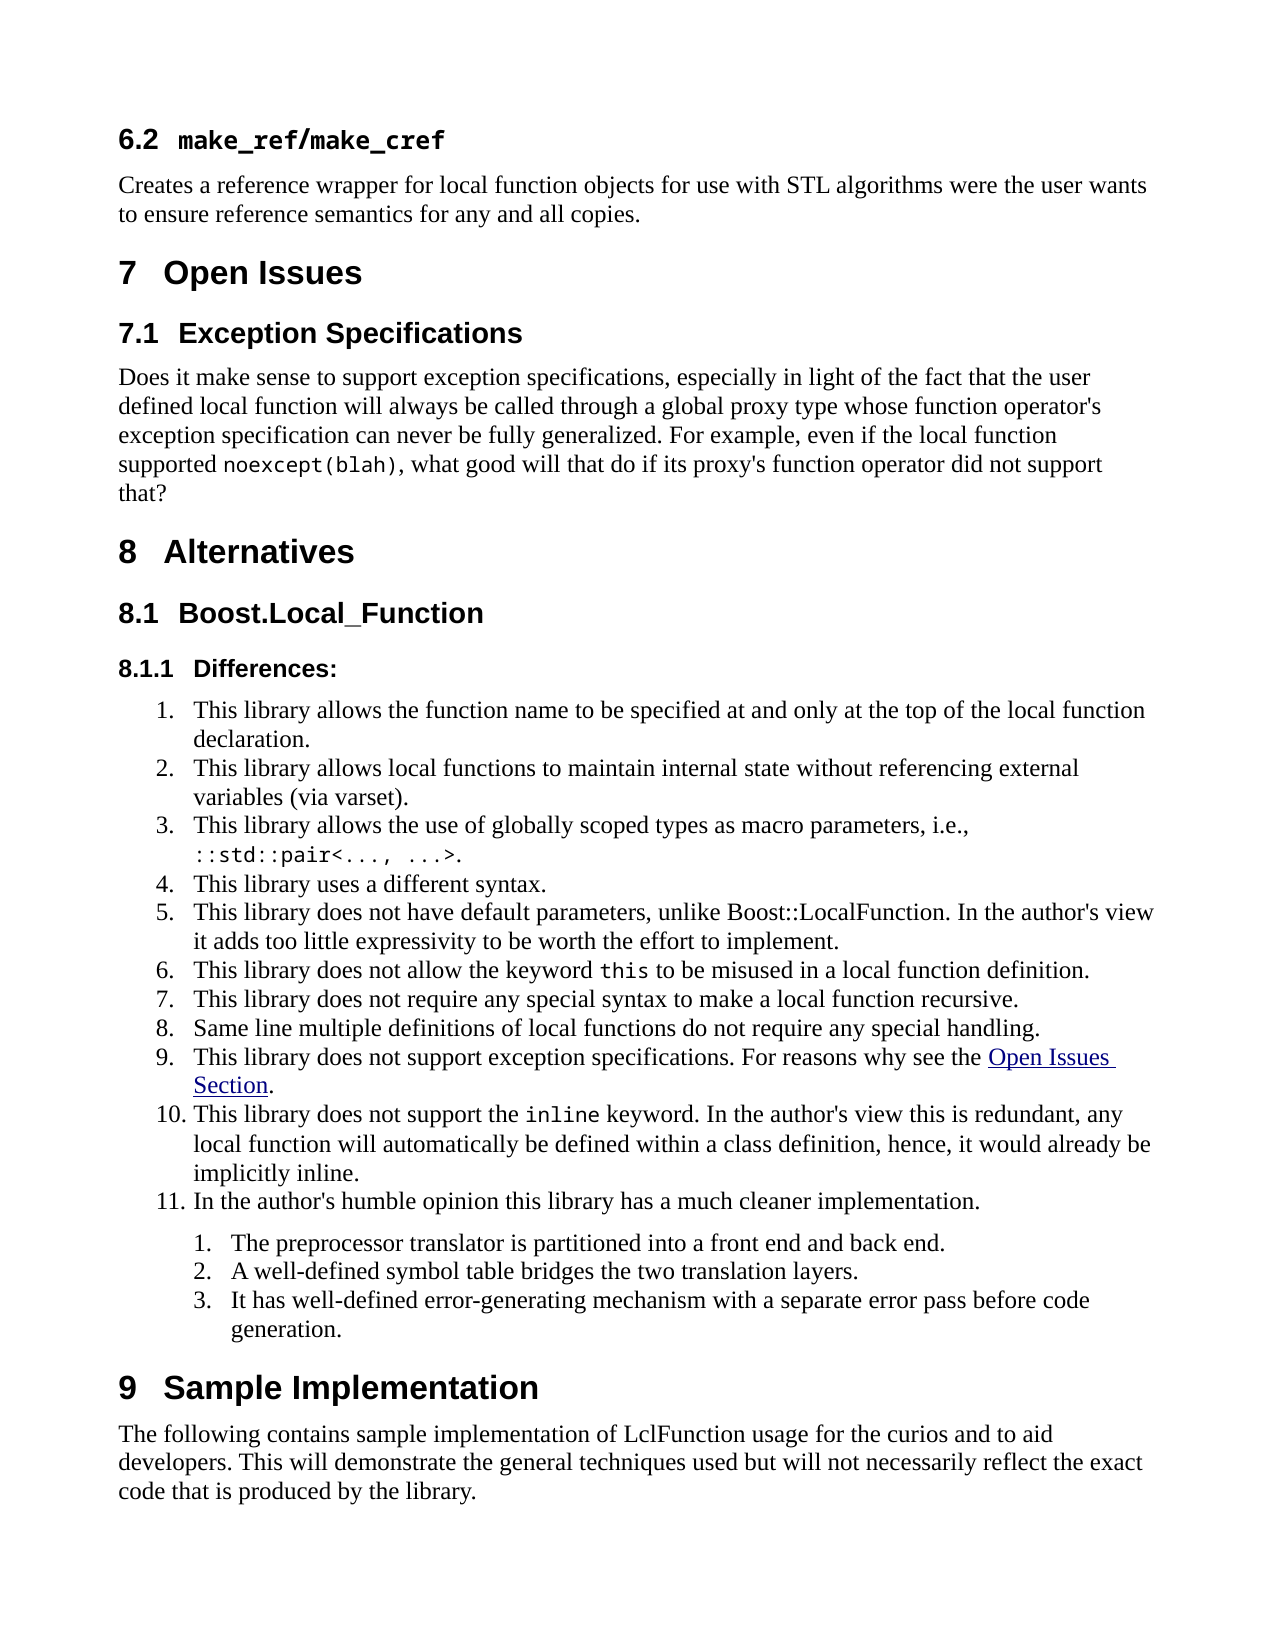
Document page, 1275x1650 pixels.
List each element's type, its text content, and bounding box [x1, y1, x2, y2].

list This library allows the function name to be specified at and only at the top of the local function declaration. [156, 695, 1157, 753]
subtitle Boost.Local_Function [118, 596, 1157, 629]
list A well-defined symbol table bridges the two translation layers. [193, 1256, 1157, 1285]
subtitle make_ref/make_cref [118, 118, 1157, 158]
subtitle Exception Specifications [118, 316, 1157, 350]
text Creates a reference wrapper for local function objects for use with STL algorithms were the user wants to ensure reference semantics for any and all copies. [118, 170, 1157, 228]
list This library does not support the inline keyword. In the author's view this is redundant, any local function will automatically be defined within a class definition, hence, it would already be implicitly inline. [156, 1099, 1157, 1186]
list This library does not require any special syntax to make a local function recursive. [156, 984, 1157, 1013]
text Does it make sense to support exception specifications, especially in light of the fact that the user defined local function will always be called through a global proxy type whose function operator's exception specification can never be fully generalized. For example, even if the local function supported noexcept(blah), what good will that do if its proxy's function operator did not support that? [118, 362, 1157, 507]
list This library does not support exception specifications. For reasons why see the Open Issues Section. [156, 1042, 1157, 1099]
list The preprocessor translator is partitioned into a front end and back end. [193, 1228, 1157, 1256]
list This library does not have default parameters, unlike Boost::LocalFunction. In the author's view it adds too little expressivity to be worth the effort to implement. [156, 897, 1157, 955]
list This library does not allow the keyword this to be misused in a local function definition. [156, 955, 1157, 984]
list This library allows the use of globally scoped types as macro parameters, i.e., ::std::pair<..., ...>. [156, 810, 1157, 869]
subtitle Sample Implementation [118, 1368, 1157, 1406]
subtitle Open Issues [118, 253, 1157, 291]
list Same line multiple definitions of local functions do not require any special handling. [156, 1013, 1157, 1042]
list It has well-defined error-generating mechanism with a separate error pass before code generation. [193, 1285, 1157, 1343]
list In the author's humble opinion this library has a much cleaner implementation. [156, 1186, 1157, 1215]
subtitle Differences: [118, 654, 1157, 683]
list This library uses a different syntax. [156, 869, 1157, 897]
subtitle Alternatives [118, 532, 1157, 571]
text The following contains sample implementation of LclFunction usage for the curios and to aid developers. This will demonstrate the general techniques used but will not necessarily reflect the exact code that is produced by the library. [118, 1419, 1157, 1505]
list This library allows local functions to maintain internal state without referencing external variables (via varset). [156, 753, 1157, 810]
